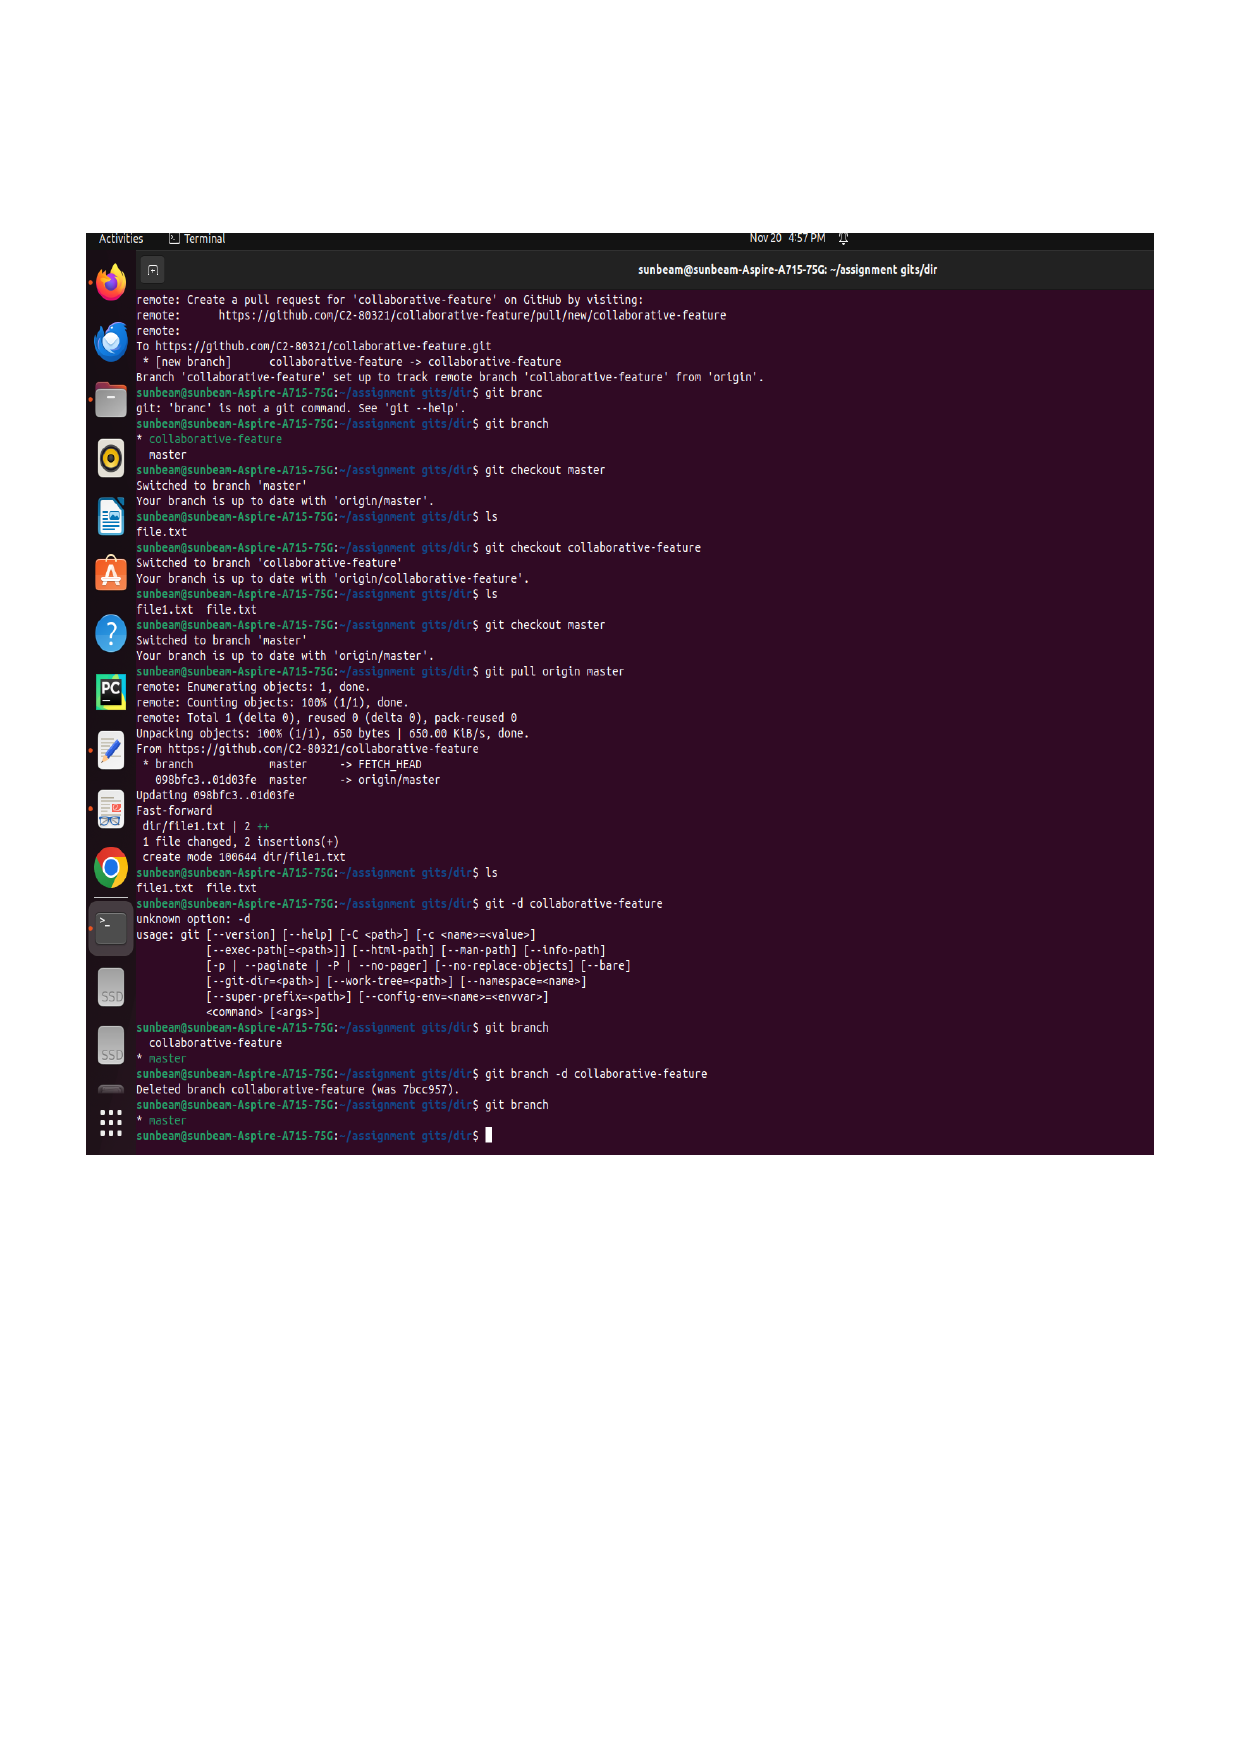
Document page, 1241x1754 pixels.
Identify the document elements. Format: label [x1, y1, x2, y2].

picture [86, 233, 1154, 1155]
